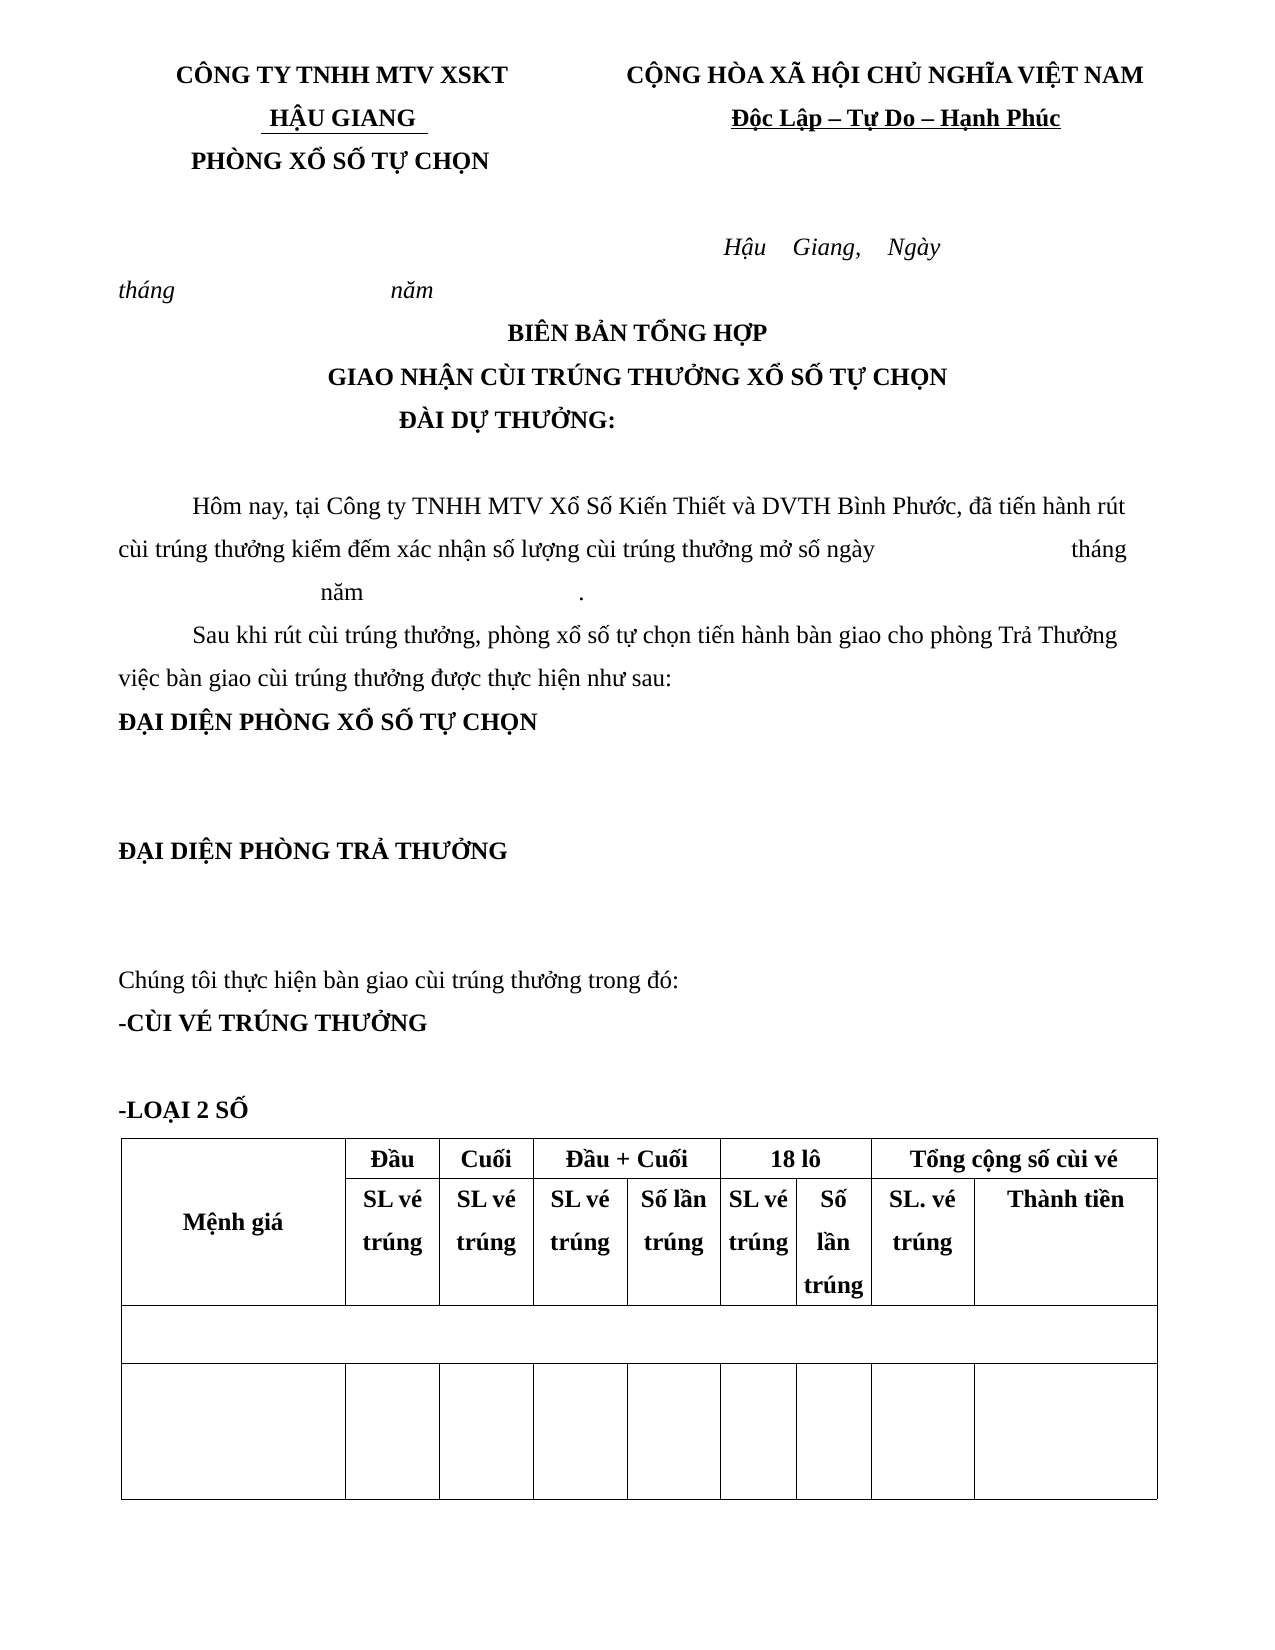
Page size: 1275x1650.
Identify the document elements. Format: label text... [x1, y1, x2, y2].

table_header Đầu [346, 1139, 439, 1178]
table_header 18 lô [721, 1139, 871, 1178]
table_cell <get_trathuong_2(menhgia)['sl_2_dc_trung']> [628, 1364, 720, 1498]
table_cell SL. vé trúng [872, 1179, 974, 1305]
text BIÊN BẢN TỔNG HỢP [118, 318, 1157, 347]
text CÔNG TY TNHH MTV XSKT CỘNG HÒA XÃ HỘI CHỦ NGHĨA VIỆT NAM [118, 60, 1157, 88]
table_cell Số lần trúng [797, 1179, 871, 1305]
text <get_ddphong_trathuong_1()> <get_cv_ddphong_trathuong_1()> [118, 879, 1157, 908]
table_cell Thành tiền [975, 1179, 1157, 1305]
text <get_ddphong_trathuong_2()> <get_cv_ddphong_trathuong_2()> [118, 922, 1157, 951]
text GIAO NHẬN CÙI TRÚNG THƯỞNG XỔ SỐ TỰ CHỌN [118, 362, 1157, 390]
table_cell <get_trathuong_2(menhgia)['sl_2_18']> [721, 1364, 796, 1498]
table_cell <get_trathuong_2(menhgia)['sl_2_d']> [346, 1364, 439, 1498]
text <if test="get_tong_trathuong_2()['tongcong'] <> '0' "> [118, 1052, 1157, 1080]
text HẬU GIANG Độc Lập – Tự Do – Hạnh Phúc [118, 103, 1157, 132]
text ĐẠI DIỆN PHÒNG TRẢ THƯỞNG [118, 836, 1157, 865]
text Hôm nay, tại Công ty TNHH MTV Xổ Số Kiến Thiết và DVTH Bình Phước, đã tiến hành rút cùi trúng thưởng kiểm đếm xác nhận số lượng cùi trúng thưởng mở số ngày <get_date()[:2]> tháng <get_date()[3:5]> năm <get_date()[6:10]>. [118, 491, 1157, 606]
table_cell SL vé trúng [346, 1179, 439, 1305]
text <get_ddphongve_1()> <get_cv_ddphongve_1()> [118, 750, 1157, 778]
text -CÙI VÉ TRÚNG THƯỞNG [118, 1008, 1157, 1037]
table_cell <get_trathuong_2(menhgia)['sl_2_c']> [440, 1364, 533, 1498]
text -LOẠI 2 SỐ [118, 1095, 1157, 1123]
table_header Cuối [440, 1139, 533, 1178]
table_header Mệnh giá [122, 1139, 345, 1305]
table_cell <menhgia.name> [122, 1364, 345, 1498]
table_cell <for each="menhgia in get_menh_gia()"> [122, 1306, 1157, 1363]
table_cell Số lần trúng [628, 1179, 720, 1305]
table_cell <get_trathuong_2(menhgia)['sl_2_dc']> [534, 1364, 627, 1498]
table_header Tổng cộng số cùi vé [872, 1139, 1157, 1178]
text <get_ddphongve_2()> <get_cv_ddphongve_2()> [118, 793, 1157, 822]
table_cell <get_trathuong_2(menhgia)['tong_thanhtien']> [975, 1364, 1157, 1498]
table_header Đầu + Cuối [534, 1139, 720, 1178]
text ĐẠI DIỆN PHÒNG XỔ SỐ TỰ CHỌN [118, 707, 1157, 735]
text Hậu Giang, Ngày <get_date()[:2]> tháng <get_date()[3:5]> năm <get_date()[6:10]> [118, 232, 1157, 304]
table_cell SL vé trúng [440, 1179, 533, 1305]
text Sau khi rút cùi trúng thưởng, phòng xổ số tự chọn tiến hành bàn giao cho phòng Trả Thưởng việc bàn giao cùi trúng thưởng được thực hiện như sau: [118, 620, 1157, 692]
text PHÒNG XỔ SỐ TỰ CHỌN [118, 146, 1157, 175]
table_cell <get_trathuong_2(menhgia)['sl_2_18_trung']> [797, 1364, 871, 1498]
table_cell SL vé trúng [534, 1179, 627, 1305]
text Chúng tôi thực hiện bàn giao cùi trúng thưởng trong đó: [118, 965, 1157, 994]
text ĐÀI DỰ THƯỞNG: <get_daiduthuong()> [118, 405, 1157, 433]
table_cell <get_trathuong_2(menhgia)['tong_ve']> [872, 1364, 974, 1498]
table_cell SL vé trúng [721, 1179, 796, 1305]
